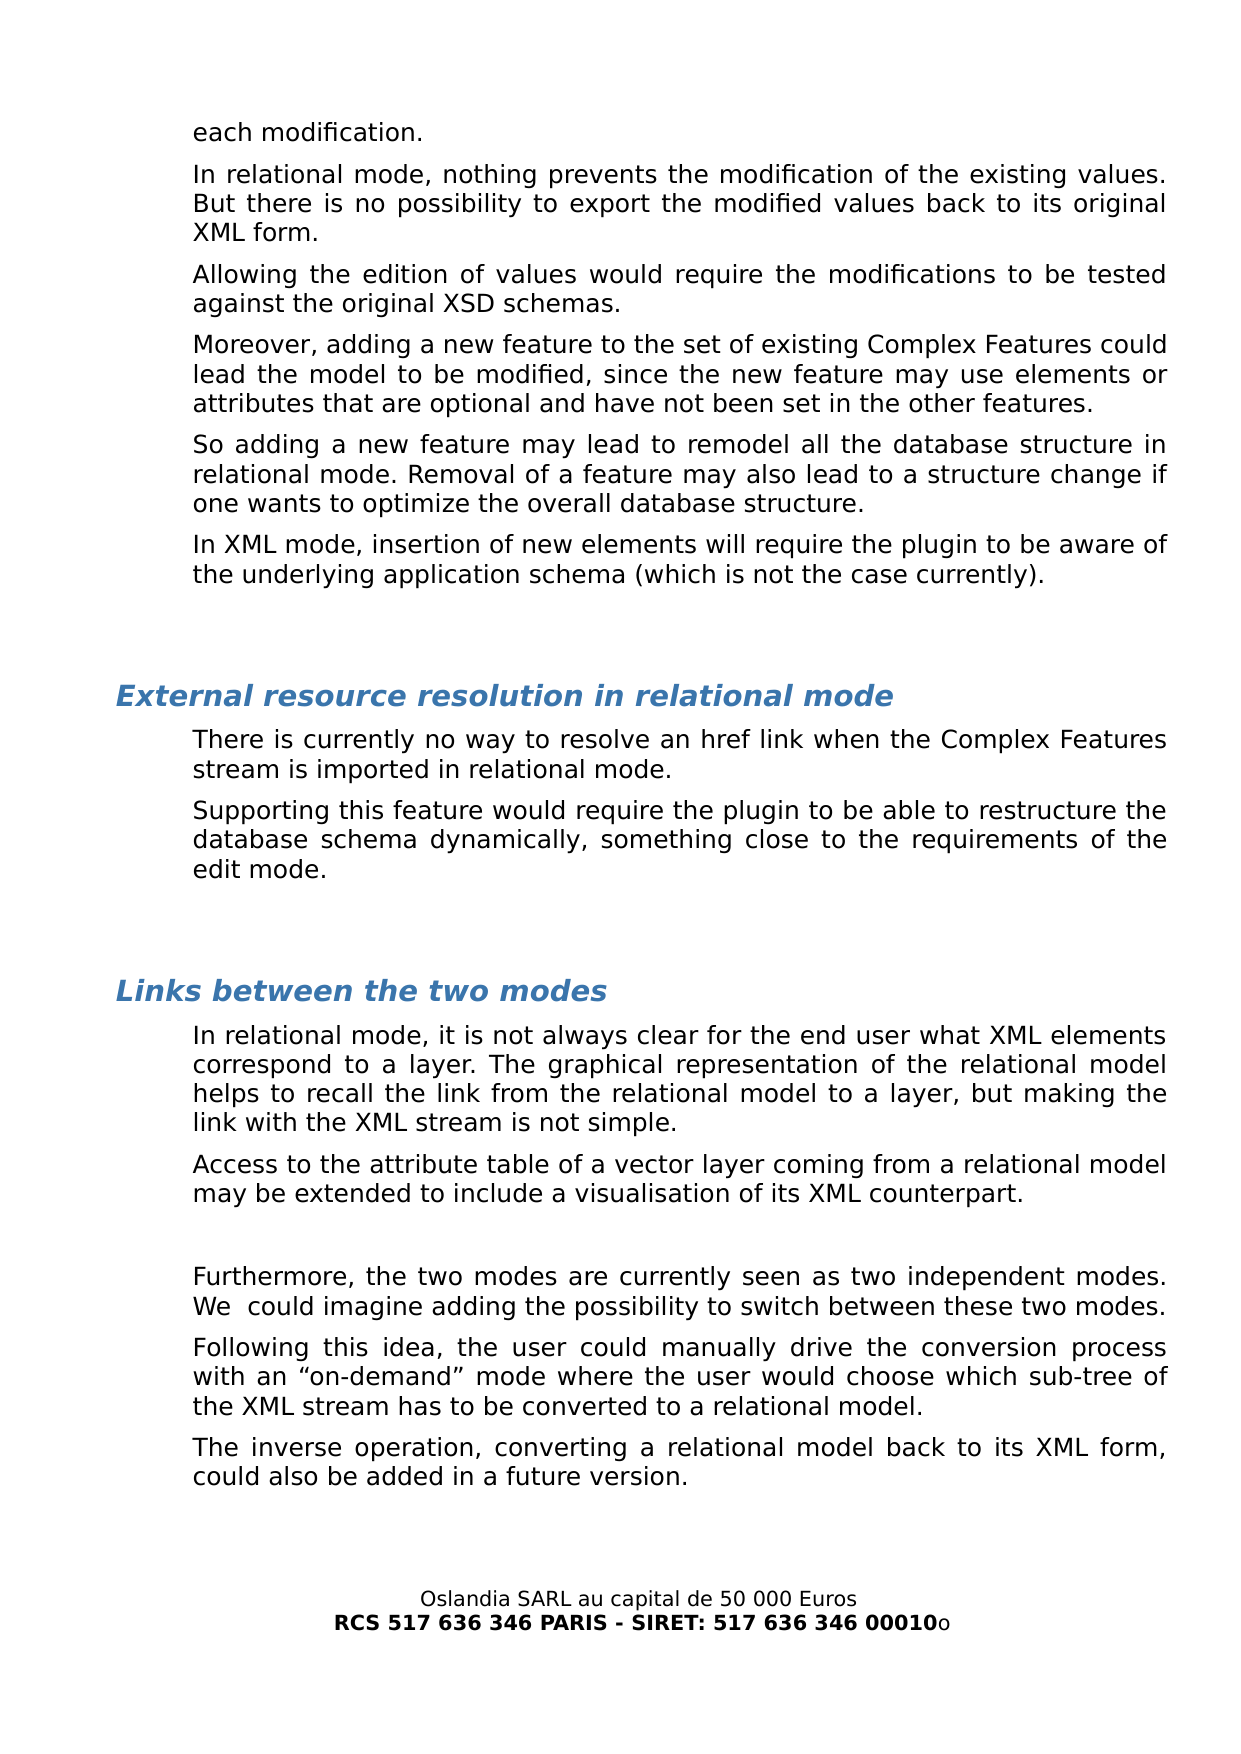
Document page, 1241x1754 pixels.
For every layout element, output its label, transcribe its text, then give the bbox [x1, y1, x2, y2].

subtitle Links between the two modes [116, 974, 1168, 1008]
text In relational mode, nothing prevents the modification of the existing values. But there is no possibility to export the modified values back to its original XML form. [192, 160, 1168, 247]
text Supporting this feature would require the plugin to be able to restructure the database schema dynamically, something close to the requirements of the edit mode. [192, 797, 1168, 884]
text each modification. [192, 118, 1168, 147]
text In XML mode, insertion of new elements will require the plugin to be aware of the underlying application schema (which is not the case currently). [192, 531, 1168, 589]
text Allowing the edition of values would require the modifications to be tested against the original XSD schemas. [192, 260, 1168, 318]
text Furthermore, the two modes are currently seen as two independent modes. We could imagine adding the possibility to switch between these two modes. [192, 1262, 1168, 1321]
text The inverse operation, converting a relational model back to its XML form, could also be added in a future version. [192, 1433, 1168, 1492]
text In relational mode, it is not always clear for the end user what XML elements correspond to a layer. The graphical representation of the relational model helps to recall the link from the relational model to a layer, but making the link with the XML stream is not simple. [192, 1021, 1168, 1137]
text There is currently no way to resolve an href link when the Complex Features stream is imported in relational mode. [192, 726, 1168, 784]
text So adding a new feature may lead to remodel all the database structure in relational mode. Removal of a feature may also lead to a structure change if one wants to optimize the overall database structure. [192, 431, 1168, 518]
text Moreover, adding a new feature to the set of existing Complex Features could lead the model to be modified, since the new feature may use elements or attributes that are optional and have not been set in the other features. [192, 331, 1168, 418]
text Access to the attribute table of a vector layer coming from a relational model may be extended to include a visualisation of its XML counterpart. [192, 1150, 1168, 1208]
text Following this idea, the user could manually drive the conversion process with an “on-demand” mode where the user would choose which sub-tree of the XML stream has to be converted to a relational model. [192, 1333, 1168, 1421]
subtitle External resource resolution in relational mode [116, 679, 1168, 713]
